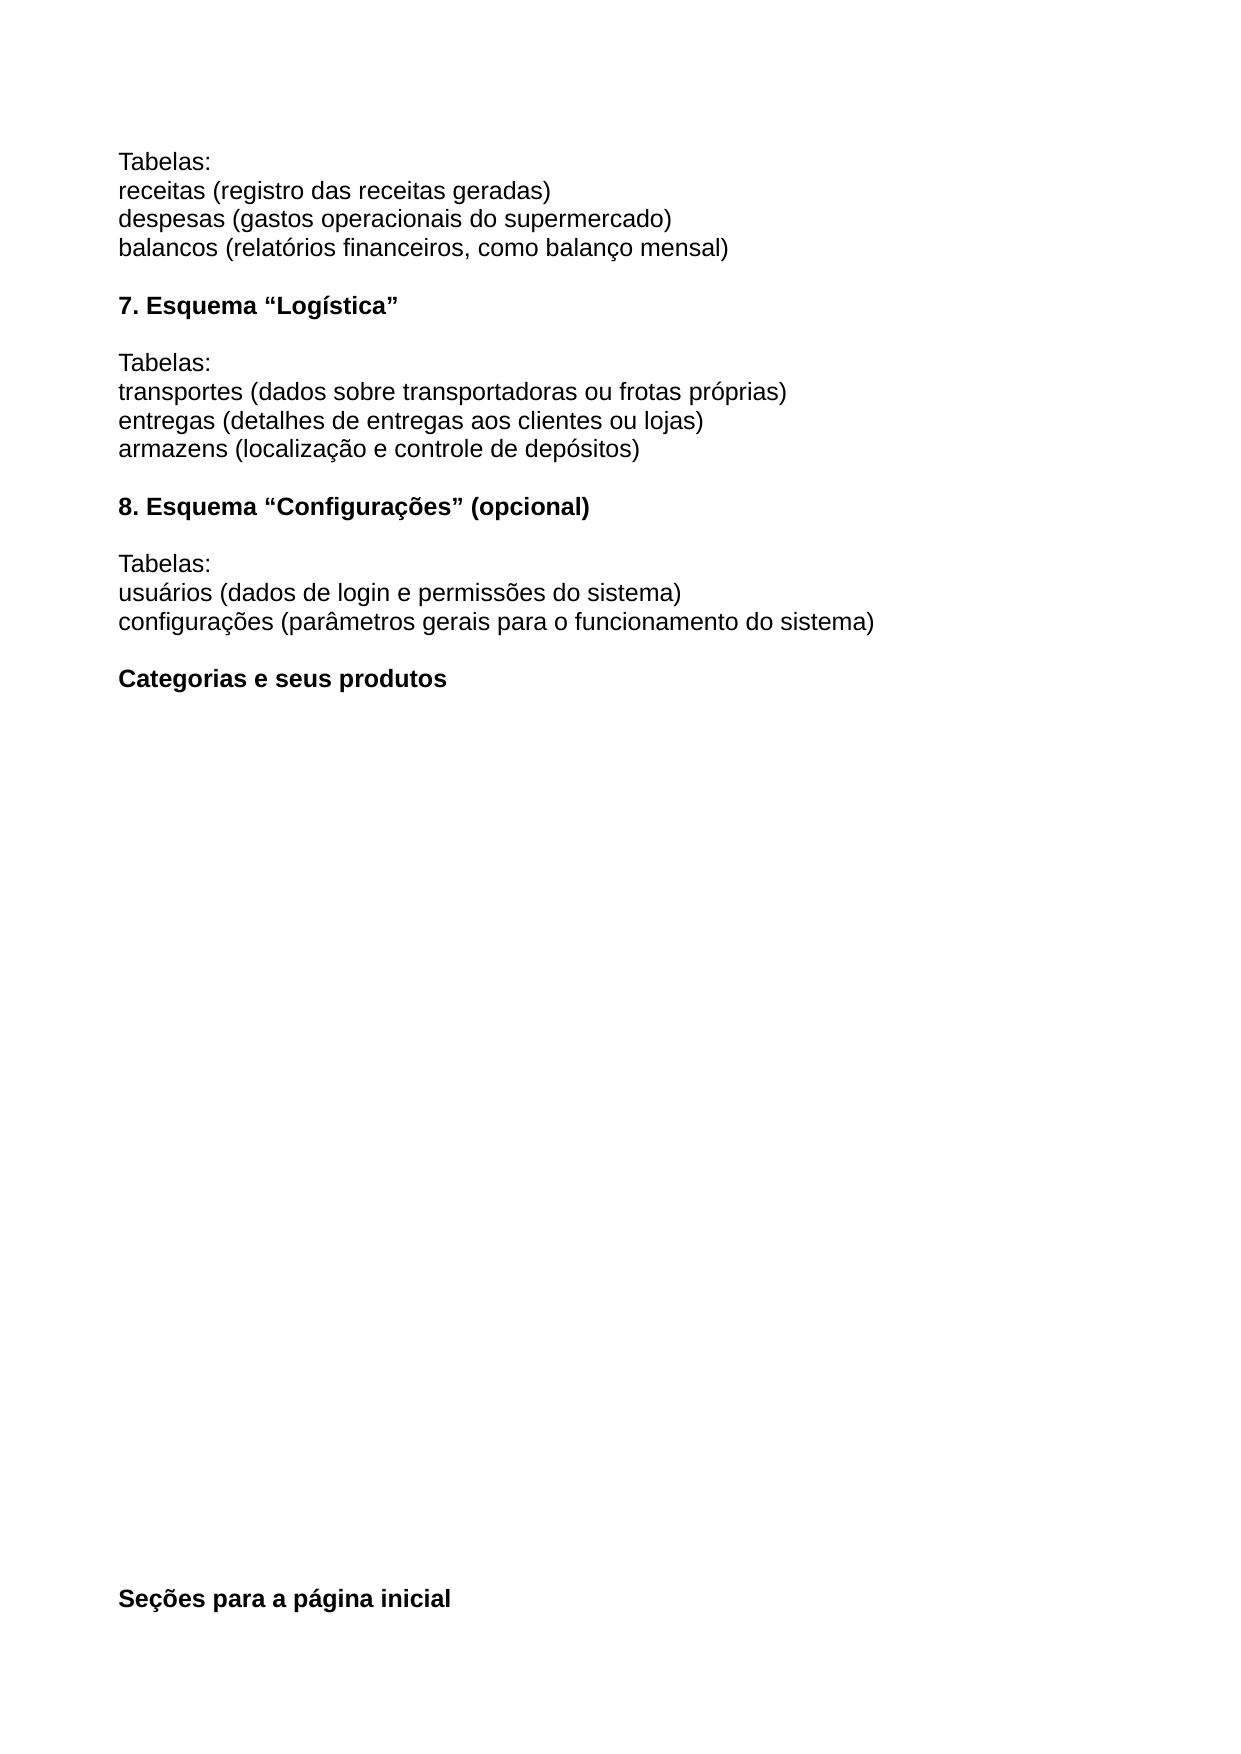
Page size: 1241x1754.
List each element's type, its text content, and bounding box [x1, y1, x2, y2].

text 7. Esquema “Logística” [118, 291, 1122, 319]
text Tabelas: transportes (dados sobre transportadoras ou frotas próprias) entregas (detalhes de entregas aos clientes ou lojas) armazens (localização e controle de depósitos) [118, 319, 1122, 463]
text Tabelas: usuários (dados de login e permissões do sistema) configurações (parâmetros gerais para o funcionamento do sistema) [118, 521, 1122, 636]
text Seções para a página inicial [118, 1584, 1122, 1613]
text Tabelas: receitas (registro das receitas geradas) despesas (gastos operacionais do supermercado) balancos (relatórios financeiros, como balanço mensal) [118, 118, 1122, 262]
text Categorias e seus produtos [118, 664, 1122, 693]
text 8. Esquema “Configurações” (opcional) [118, 492, 1122, 521]
